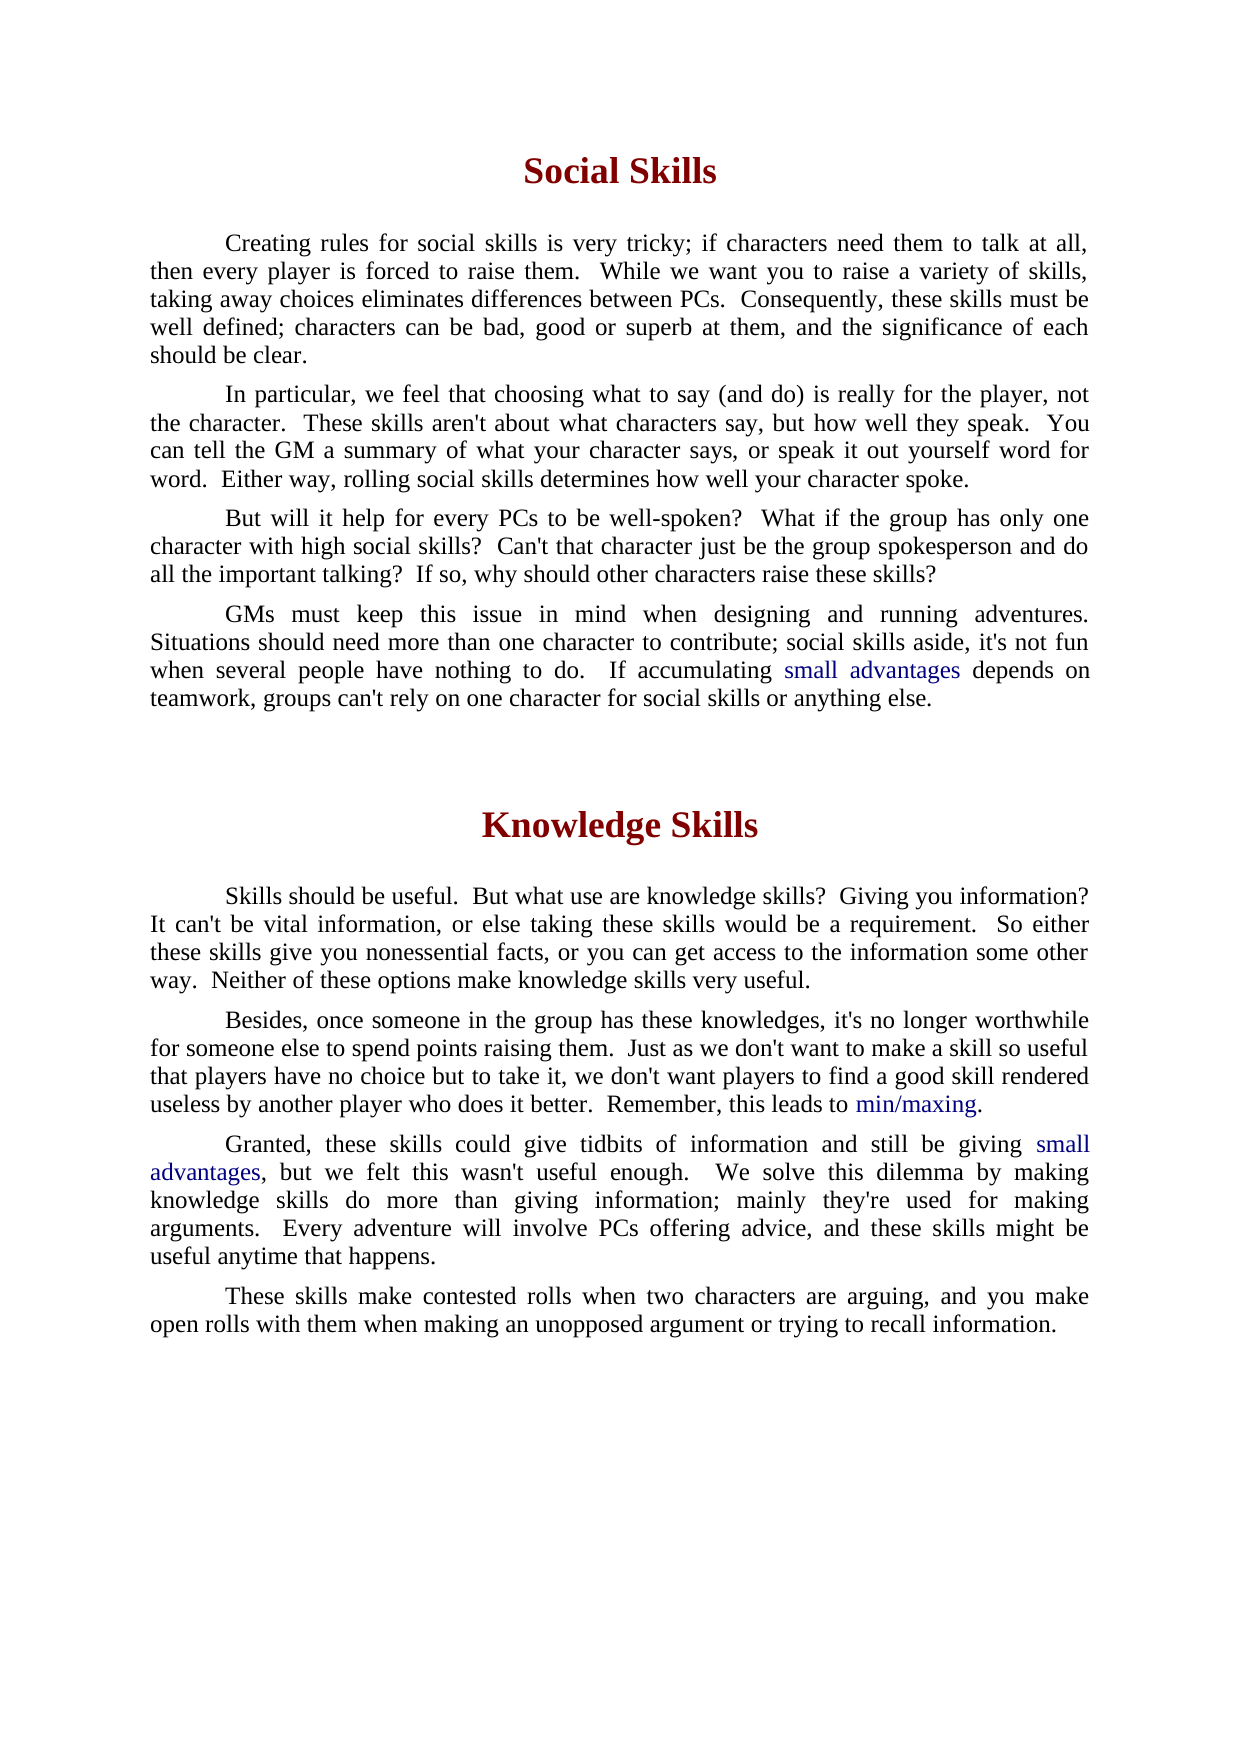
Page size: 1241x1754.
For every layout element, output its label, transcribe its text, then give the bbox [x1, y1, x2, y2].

text Social Skills [150, 150, 1090, 191]
text Granted, these skills could give tidbits of information and still be giving small advantages, but we felt this wasn't useful enough. We solve this dilemma by making knowledge skills do more than giving information; mainly they're used for making arguments. Every adventure will involve PCs offering advice, and these skills might be useful anytime that happens. [150, 1130, 1090, 1270]
text In particular, we feel that choosing what to say (and do) is really for the player, not the character. These skills aren't about what characters say, but how well they speak. You can tell the GM a summary of what your character says, or speak it out yourself word for word. Either way, rolling social skills determines how well your character spoke. [150, 380, 1090, 492]
text Besides, once someone in the group has these knowledges, it's no longer worthwhile for someone else to spend points raising them. Just as we don't want to make a skill so useful that players have no choice but to take it, we don't want players to find a good skill rendered useless by another player who does it better. Remember, this leads to min/maxing. [150, 1006, 1090, 1118]
text But will it help for every PCs to be well-spoken? What if the group has only one character with high social skills? Can't that character just be the group spokesperson and do all the important talking? If so, why should other characters raise these skills? [150, 504, 1090, 588]
text GMs must keep this issue in mind when designing and running adventures. Situations should need more than one character to contribute; social skills aside, it's not fun when several people have nothing to do. If accumulating small advantages depends on teamwork, groups can't rely on one character for social skills or anything else. [150, 600, 1090, 712]
text These skills make contested rolls when two characters are arguing, and you make open rolls with them when making an unopposed argument or trying to recall information. [150, 1282, 1090, 1338]
text Creating rules for social skills is very tricky; if characters need them to talk at all, then every player is forced to raise them. While we want you to raise a variety of skills, taking away choices eliminates differences between PCs. Consequently, these skills must be well defined; characters can be bad, good or superb at them, and the significance of each should be clear. [150, 228, 1090, 369]
text Knowledge Skills [150, 803, 1090, 845]
text Skills should be useful. But what use are knowledge skills? Giving you information? It can't be vital information, or else taking these skills would be a requirement. So either these skills give you nonessential facts, or you can get access to the information some other way. Neither of these options make knowledge skills very useful. [150, 882, 1090, 994]
